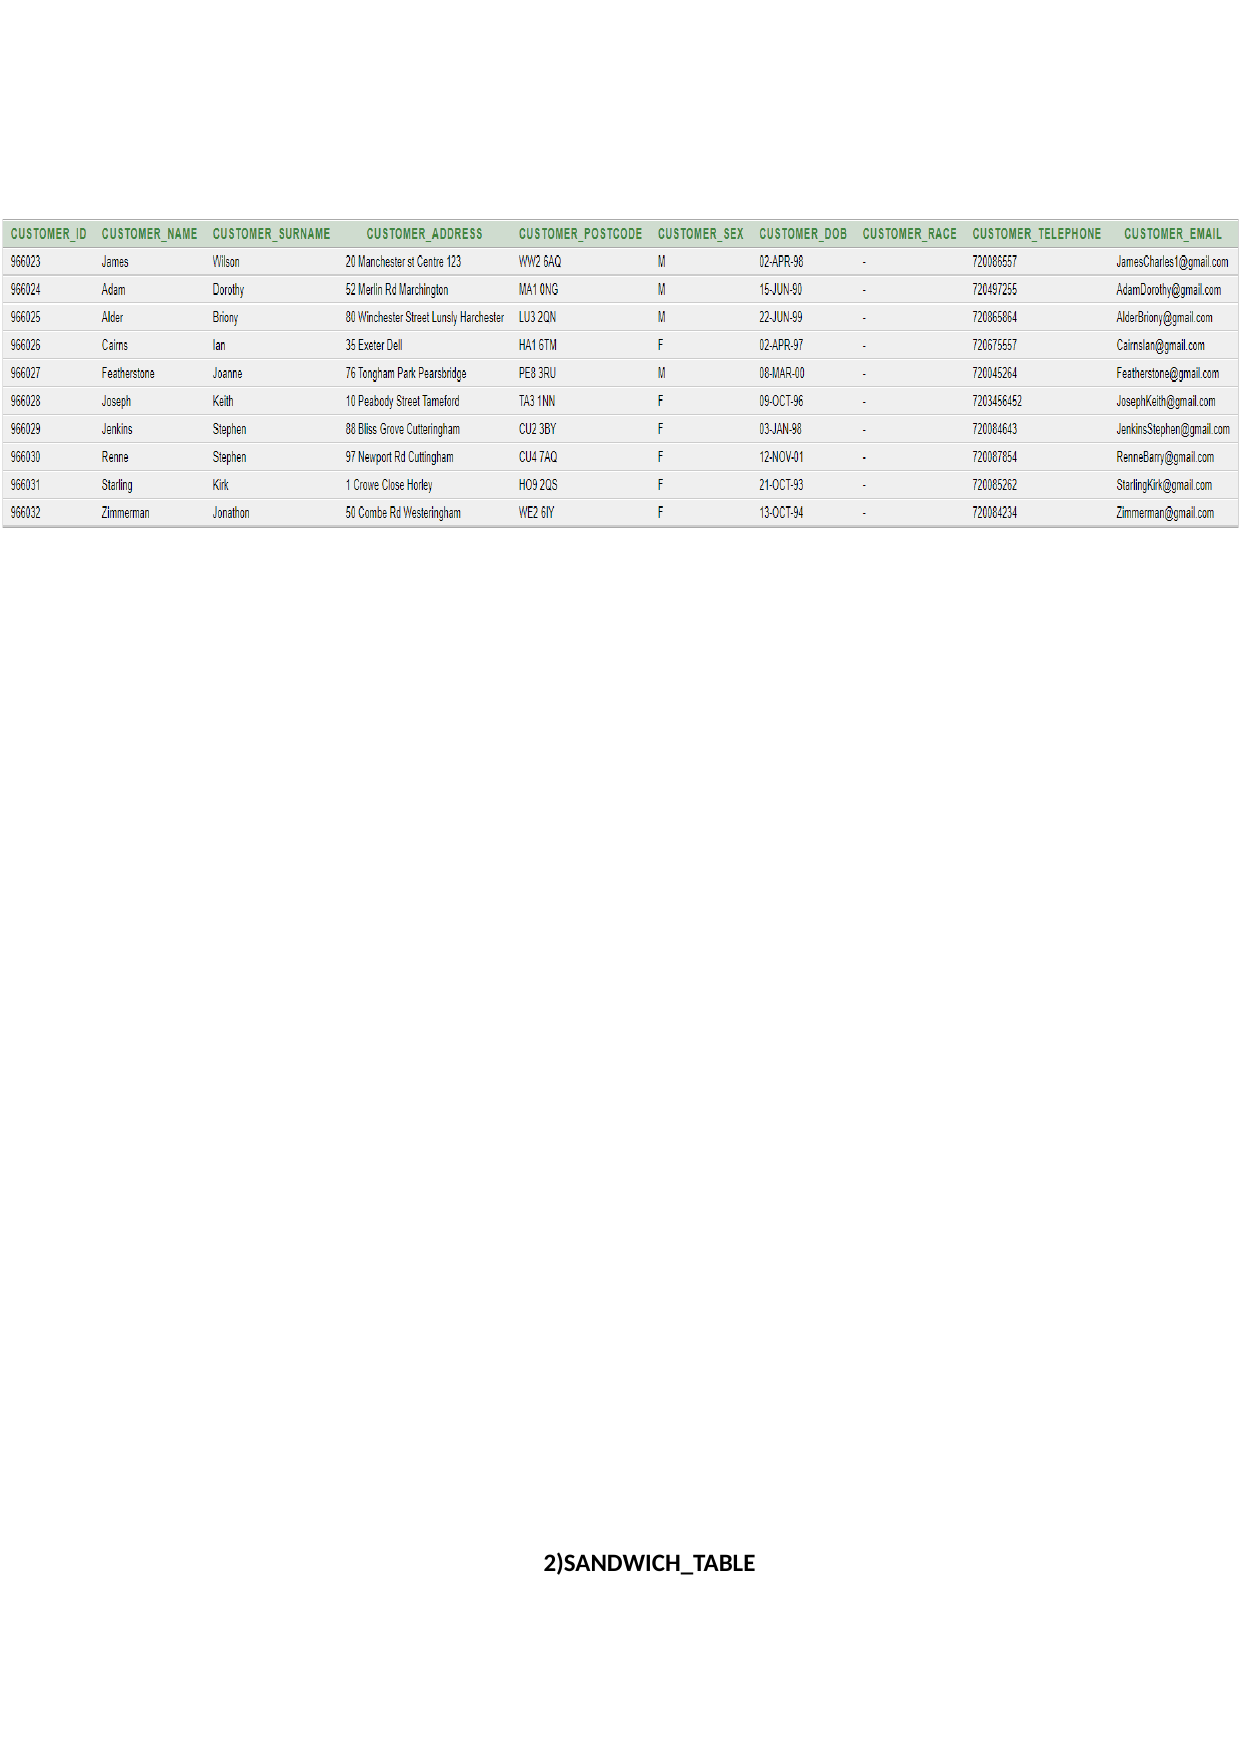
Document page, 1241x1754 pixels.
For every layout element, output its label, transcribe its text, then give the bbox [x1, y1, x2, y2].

text 2)SANDWICH_TABLE [150, 1547, 1090, 1577]
